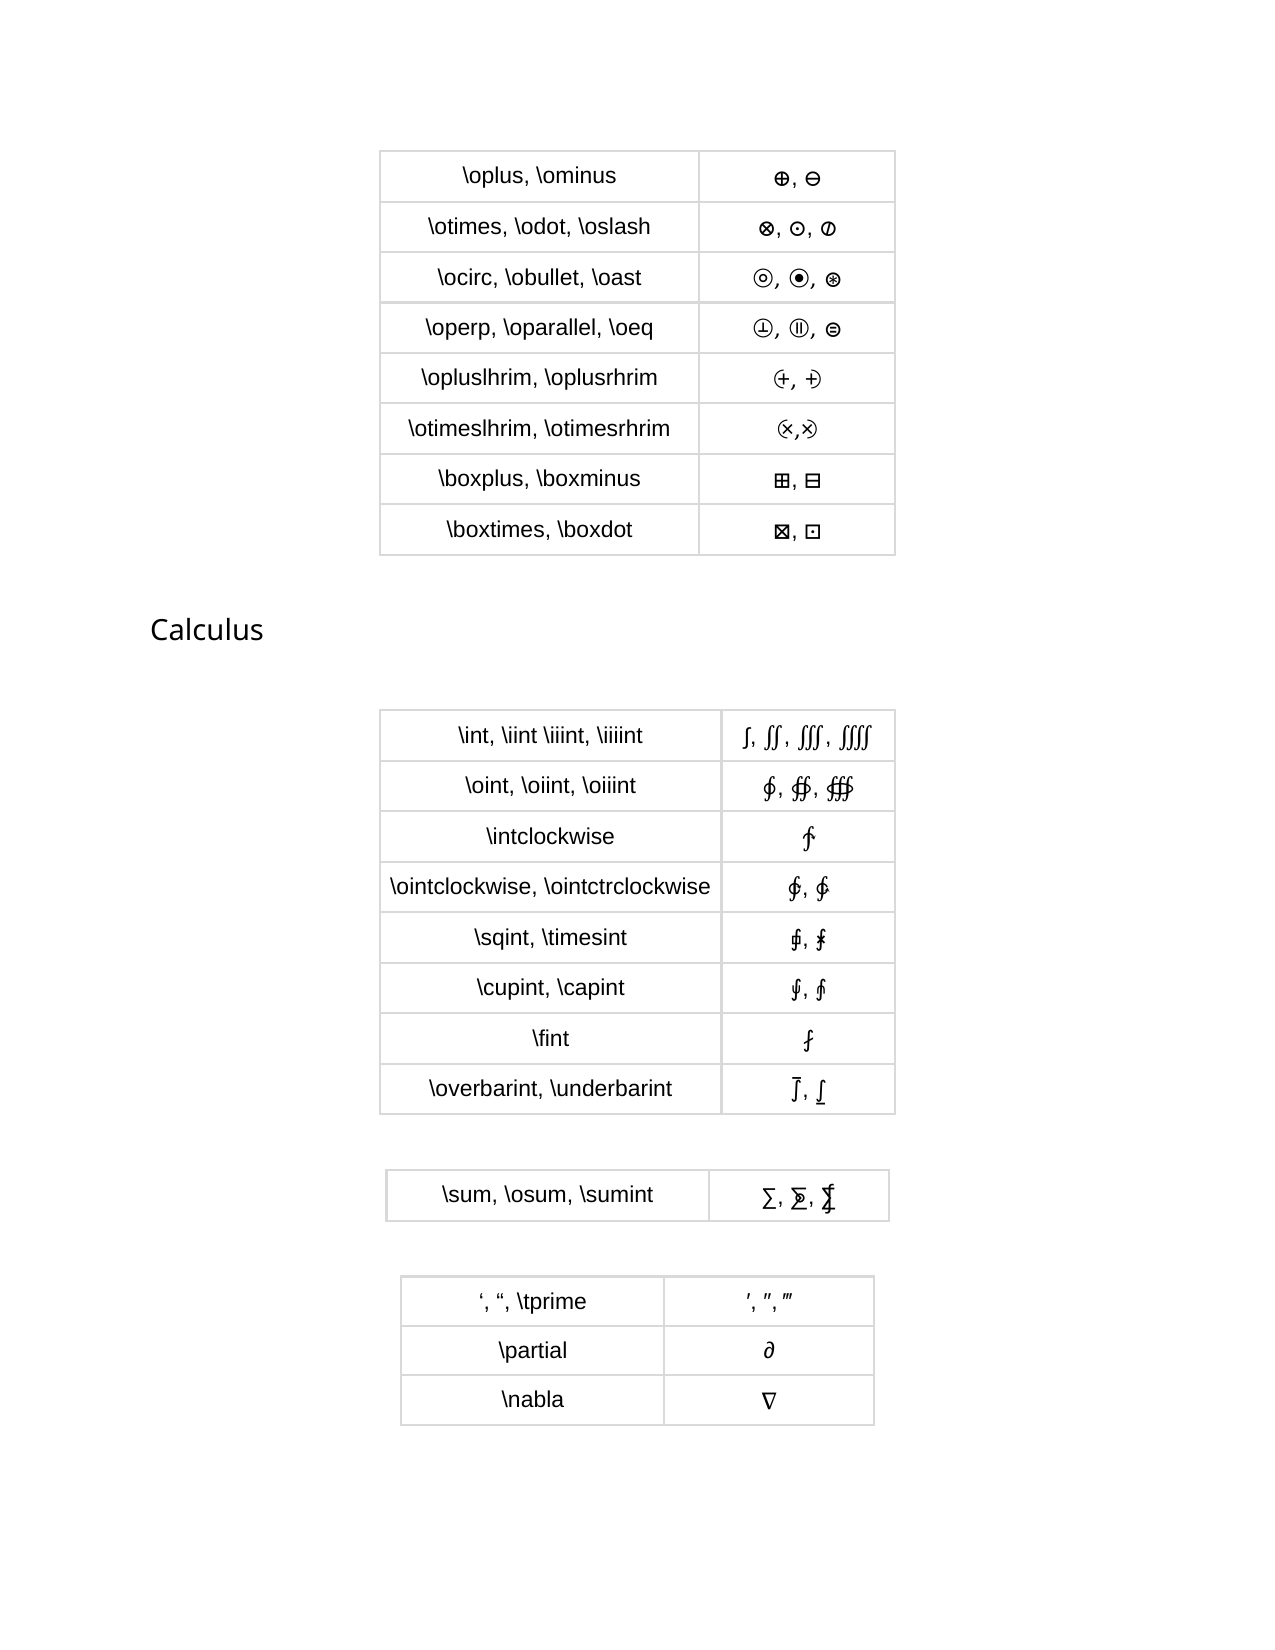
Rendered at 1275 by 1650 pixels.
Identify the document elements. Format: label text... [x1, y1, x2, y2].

table_cell \ointclockwise, \ointctrclockwise [381, 863, 720, 911]
table_header ∫, ∬, ∭, ⨌ [723, 711, 894, 760]
table_cell \boxplus, \boxminus [381, 455, 698, 503]
table_cell ⊞, ⊟ [700, 455, 894, 503]
table_cell \cupint, \capint [381, 964, 720, 1012]
table_cell \opluslhrim, \oplusrhrim [381, 354, 698, 402]
table_cell ∂ [665, 1327, 873, 1374]
table_cell ⊗, ⊙, ⊘ [700, 203, 894, 251]
table_cell \boxtimes, \boxdot [381, 505, 698, 554]
table_cell \nabla [402, 1376, 663, 1424]
table_cell \ocirc, \obullet, \oast [381, 253, 698, 301]
table_cell ∮, ∯, ∰ [723, 762, 894, 810]
table_cell ⨛, ⨜ [723, 1065, 894, 1113]
table_cell \operp, \oparallel, \oeq [381, 304, 698, 352]
table_cell ⦹, ⦷, ⊜ [700, 304, 894, 352]
table_header \oplus, \ominus [381, 152, 698, 201]
table_cell \fint [381, 1014, 720, 1063]
table_cell ⨏ [723, 1014, 894, 1063]
table_header ∑, ⨊, ⨋ [710, 1171, 888, 1219]
table_cell \partial [402, 1327, 663, 1374]
table_header ‘, “, \tprime [402, 1278, 663, 1324]
table_cell \oint, \oiint, \oiiint [381, 762, 720, 810]
table_cell \sqint, \timesint [381, 913, 720, 962]
table_cell \intclockwise [381, 812, 720, 861]
table_cell ⦾, ⦿, ⊛ [700, 253, 894, 301]
table_cell \otimeslhrim, \otimesrhrim [381, 404, 698, 453]
table_cell ⨭, ⨮ [700, 354, 894, 402]
table_cell ∲, ∳ [723, 863, 894, 911]
table_header \int, \iint \iiint, \iiiint [381, 711, 720, 760]
table_header ⊕, ⊖ [700, 152, 894, 201]
table_cell ⨴,⨵ [700, 404, 894, 453]
table_cell ∱ [723, 812, 894, 861]
table_cell ⨚, ⨙ [723, 964, 894, 1012]
table_header ′, ″, ‴ [665, 1278, 873, 1324]
table_cell \otimes, \odot, \oslash [381, 203, 698, 251]
subtitle Calculus [150, 609, 1125, 649]
table_header \sum, \osum, \sumint [388, 1171, 708, 1219]
table_cell ⨖, ⨘ [723, 913, 894, 962]
table_cell ∇ [665, 1376, 873, 1424]
table_cell \overbarint, \underbarint [381, 1065, 720, 1113]
table_cell ⊠, ⊡ [700, 505, 894, 554]
